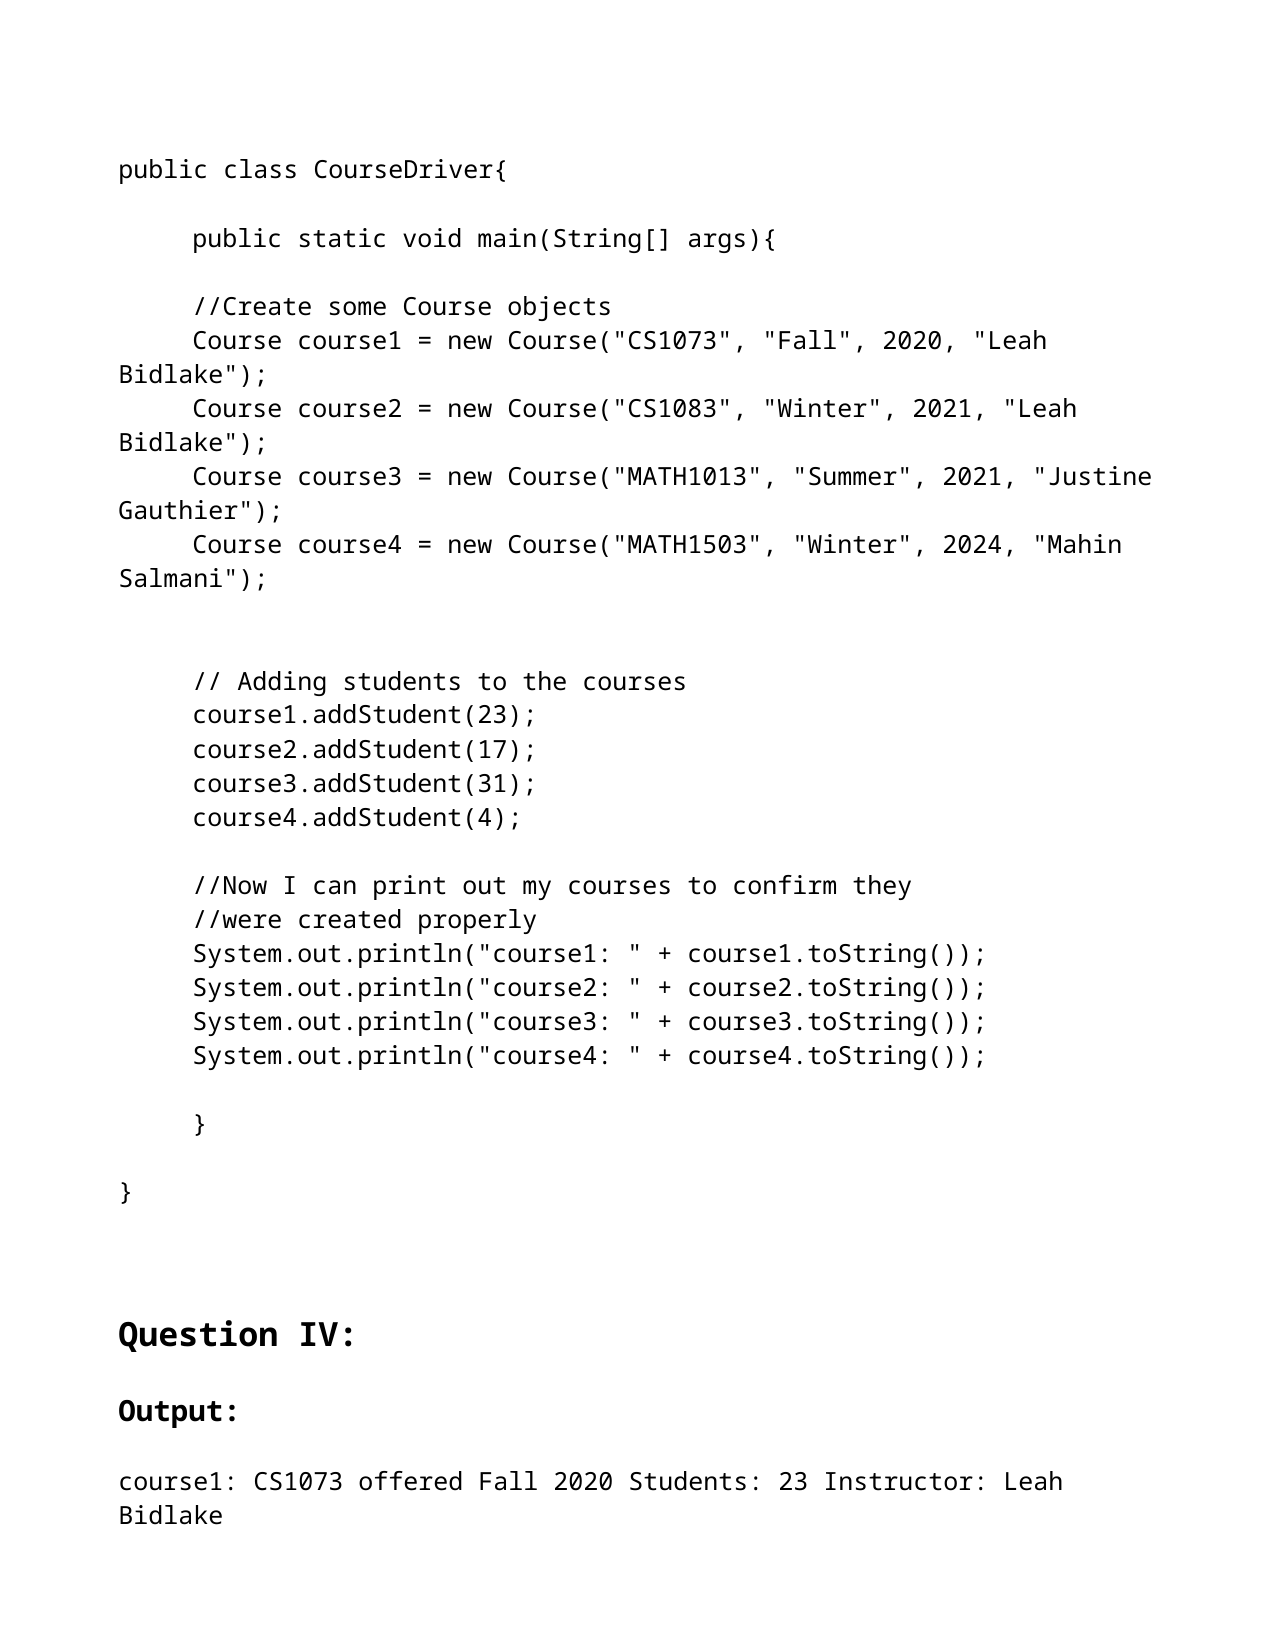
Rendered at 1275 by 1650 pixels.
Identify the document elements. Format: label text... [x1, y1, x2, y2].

text public class CourseDriver{ [118, 152, 1157, 186]
text // Adding students to the courses [118, 663, 1157, 697]
text Output: [118, 1390, 1157, 1429]
text //Create some Course objects [118, 288, 1157, 322]
text Course course3 = new Course("MATH1013", "Summer", 2021, "Justine Gauthier"); [118, 459, 1157, 527]
text course2.addStudent(17); [118, 731, 1157, 765]
text System.out.println("course2: " + course2.toString()); [118, 970, 1157, 1004]
text course4.addStudent(4); [118, 799, 1157, 833]
text } [118, 1174, 1157, 1208]
text System.out.println("course3: " + course3.toString()); [118, 1004, 1157, 1038]
text System.out.println("course4: " + course4.toString()); [118, 1038, 1157, 1072]
text Question IV: [118, 1310, 1157, 1356]
text course1: CS1073 offered Fall 2020 Students: 23 Instructor: Leah Bidlake [118, 1463, 1157, 1532]
text course3.addStudent(31); [118, 765, 1157, 799]
text //were created properly [118, 902, 1157, 936]
text System.out.println("course1: " + course1.toString()); [118, 936, 1157, 970]
text //Now I can print out my courses to confirm they [118, 867, 1157, 902]
text course1.addStudent(23); [118, 697, 1157, 731]
text public static void main(String[] args){ [118, 220, 1157, 254]
text Course course2 = new Course("CS1083", "Winter", 2021, "Leah Bidlake"); [118, 391, 1157, 459]
text } [118, 1106, 1157, 1140]
text Course course1 = new Course("CS1073", "Fall", 2020, "Leah Bidlake"); [118, 322, 1157, 391]
text Course course4 = new Course("MATH1503", "Winter", 2024, "Mahin Salmani"); [118, 527, 1157, 595]
